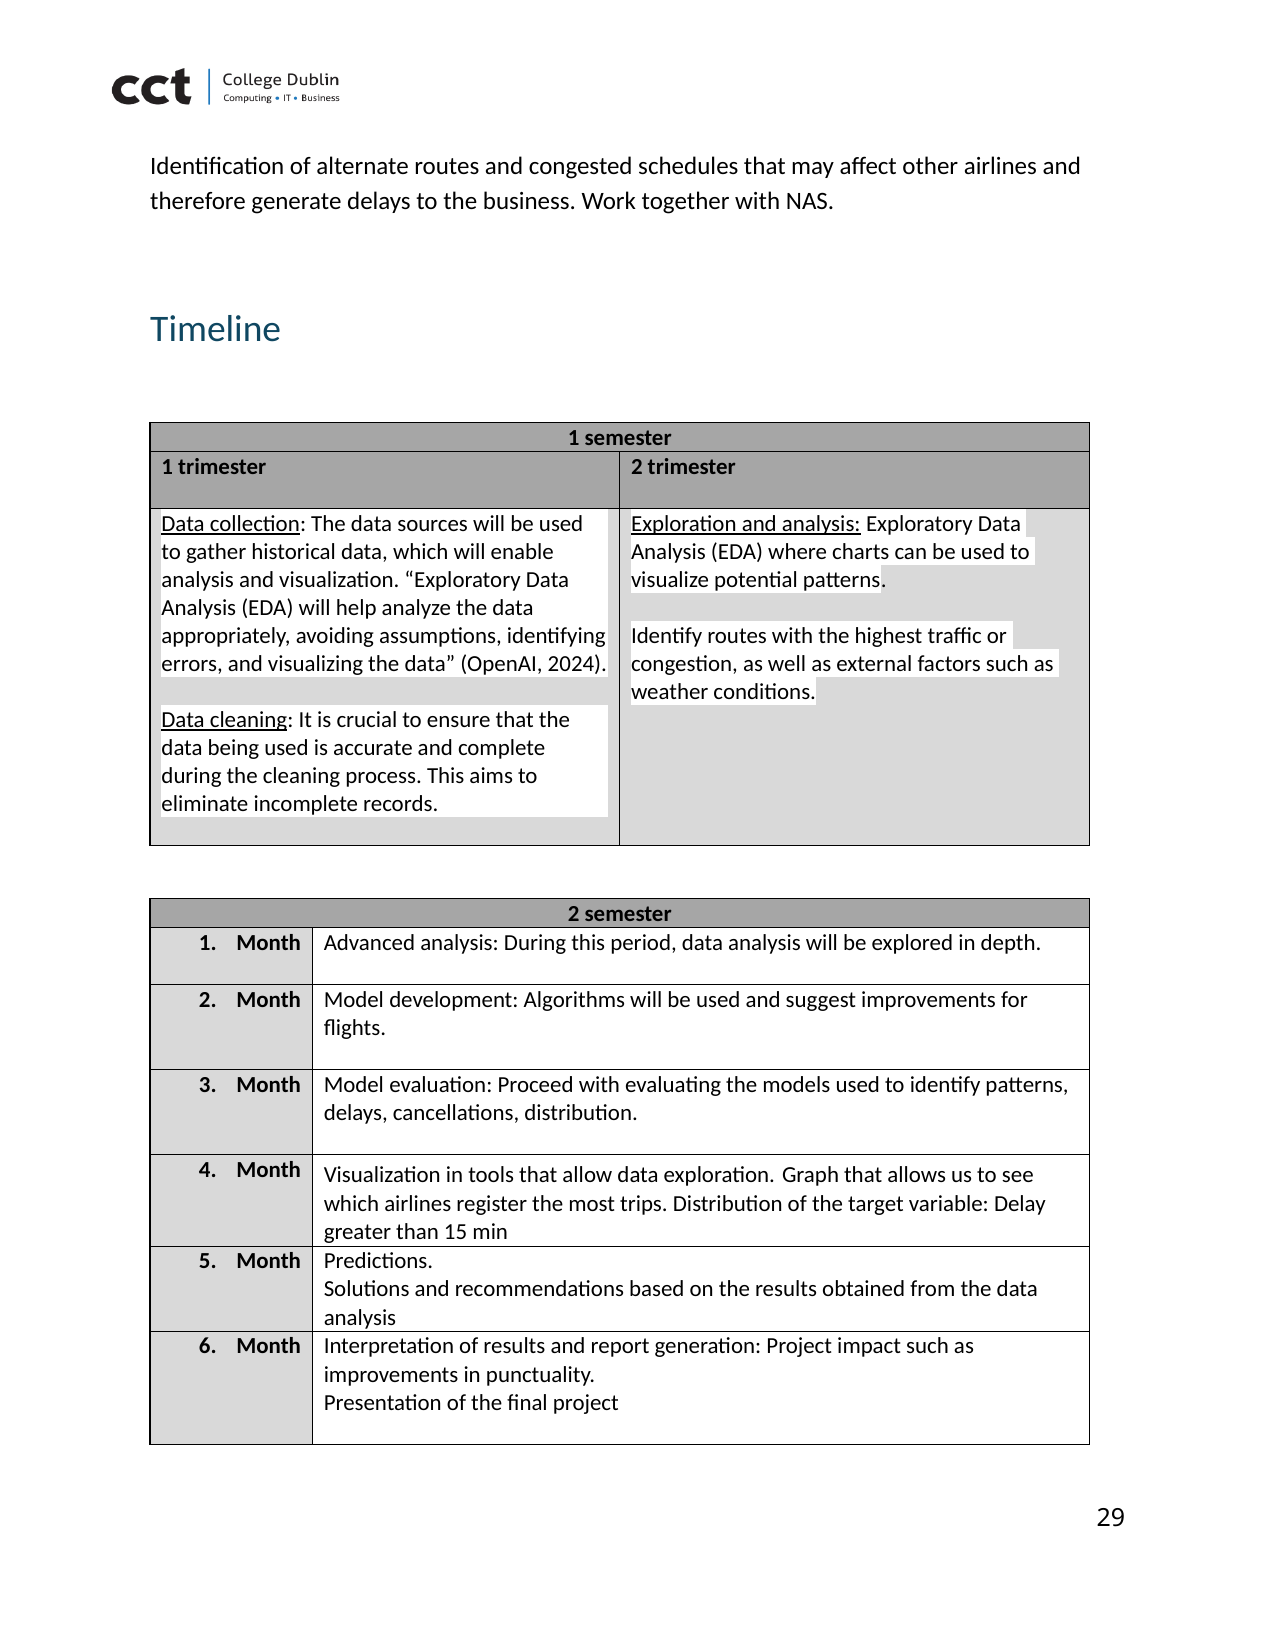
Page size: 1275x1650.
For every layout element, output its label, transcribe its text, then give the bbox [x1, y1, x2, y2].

table_cell Month [151, 928, 312, 984]
table_cell Model evaluation: Proceed with evaluating the models used to identify patterns, delays, cancellations, distribution. [313, 1070, 1089, 1154]
table_cell Interpretation of results and report generation: Project impact such as improvements in punctuality. Presentation of the final project [313, 1332, 1089, 1444]
table_header 2 semester [151, 899, 1089, 927]
table_cell Month [151, 1070, 312, 1154]
table_cell Advanced analysis: During this period, data analysis will be explored in depth. [313, 928, 1089, 984]
table_cell Predictions. Solutions and recommendations based on the results obtained from the data analysis [313, 1247, 1089, 1331]
table_cell Month [151, 1247, 312, 1331]
text Identification of alternate routes and congested schedules that may affect other airlines and therefore generate delays to the business. Work together with NAS. [150, 150, 1125, 216]
table_header 1 semester [151, 423, 1089, 451]
table_cell Month [151, 985, 312, 1069]
table_cell 1 trimester [151, 452, 619, 508]
table_cell Month [151, 1332, 312, 1444]
table_cell Model development: Algorithms will be used and suggest improvements for flights. [313, 985, 1089, 1069]
table_cell 2 trimester [620, 452, 1089, 508]
table_cell Exploration and analysis: Exploratory Data Analysis (EDA) where charts can be used to visualize potential patterns. Identify routes with the highest traffic or congestion, as well as external factors such as weather conditions. [620, 509, 1089, 845]
table_cell Data collection: The data sources will be used to gather historical data, which will enable analysis and visualization. “Exploratory Data Analysis (EDA) will help analyze the data appropriately, avoiding assumptions, identifying errors, and visualizing the data” (OpenAI, 2024). Data cleaning: It is crucial to ensure that the data being used is accurate and complete during the cleaning process. This aims to eliminate incomplete records. [151, 509, 619, 845]
subtitle Timeline [150, 305, 1125, 351]
table_cell Visualization in tools that allow data exploration. Graph that allows us to see which airlines register the most trips. Distribution of the target variable: Delay greater than 15 min [313, 1155, 1089, 1246]
table_cell Month [151, 1155, 312, 1246]
